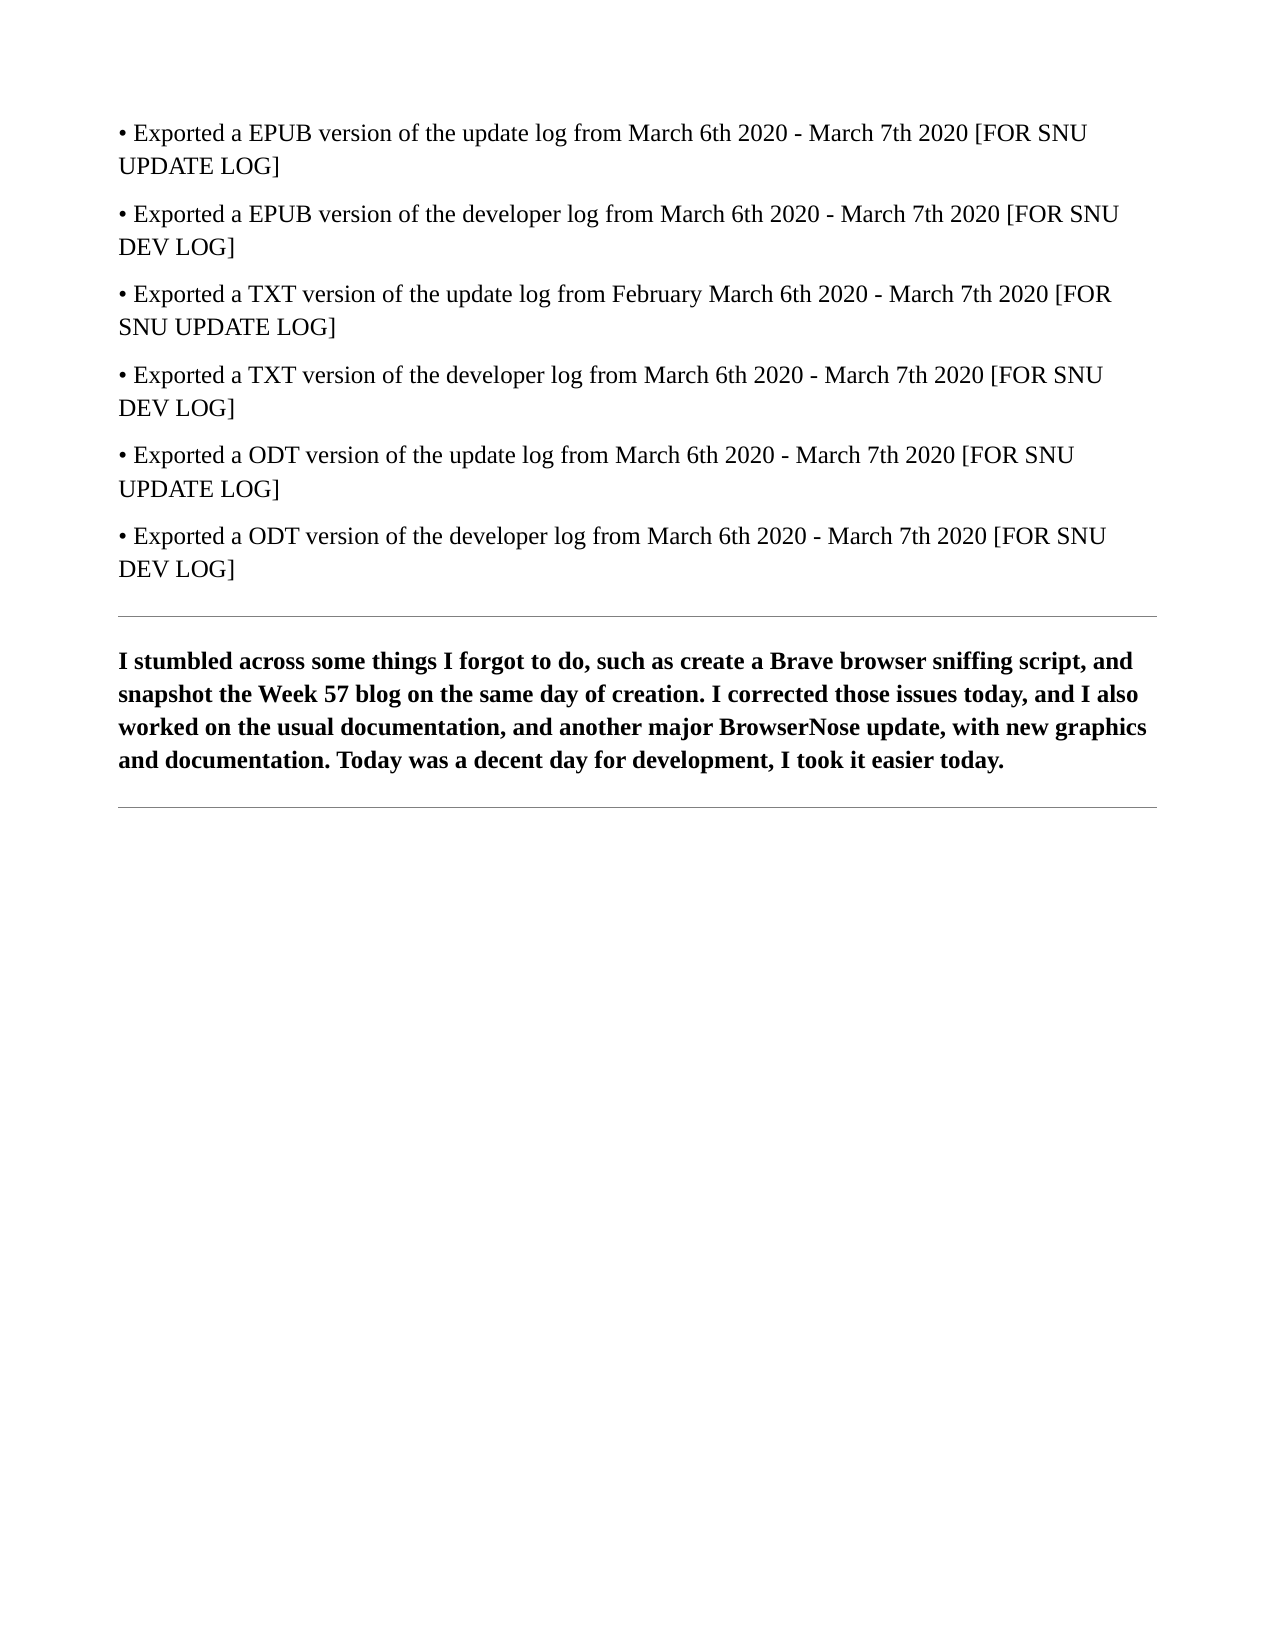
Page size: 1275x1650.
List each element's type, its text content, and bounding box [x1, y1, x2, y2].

text • Exported a EPUB version of the developer log from March 6th 2020 - March 7th 2020 [FOR SNU DEV LOG] [118, 199, 1157, 261]
text • Exported a ODT version of the update log from March 6th 2020 - March 7th 2020 [FOR SNU UPDATE LOG] [118, 441, 1157, 502]
text • Exported a TXT version of the update log from February March 6th 2020 - March 7th 2020 [FOR SNU UPDATE LOG] [118, 279, 1157, 341]
text • Exported a ODT version of the developer log from March 6th 2020 - March 7th 2020 [FOR SNU DEV LOG] [118, 521, 1157, 583]
text • Exported a TXT version of the developer log from March 6th 2020 - March 7th 2020 [FOR SNU DEV LOG] [118, 360, 1157, 422]
text I stumbled across some things I forgot to do, such as create a Brave browser sniffing script, and snapshot the Week 57 blog on the same day of creation. I corrected those issues today, and I also worked on the usual documentation, and another major BrowserNose update, with new graphics and documentation. Today was a decent day for development, I took it easier today. [118, 646, 1157, 774]
text • Exported a EPUB version of the update log from March 6th 2020 - March 7th 2020 [FOR SNU UPDATE LOG] [118, 118, 1157, 180]
